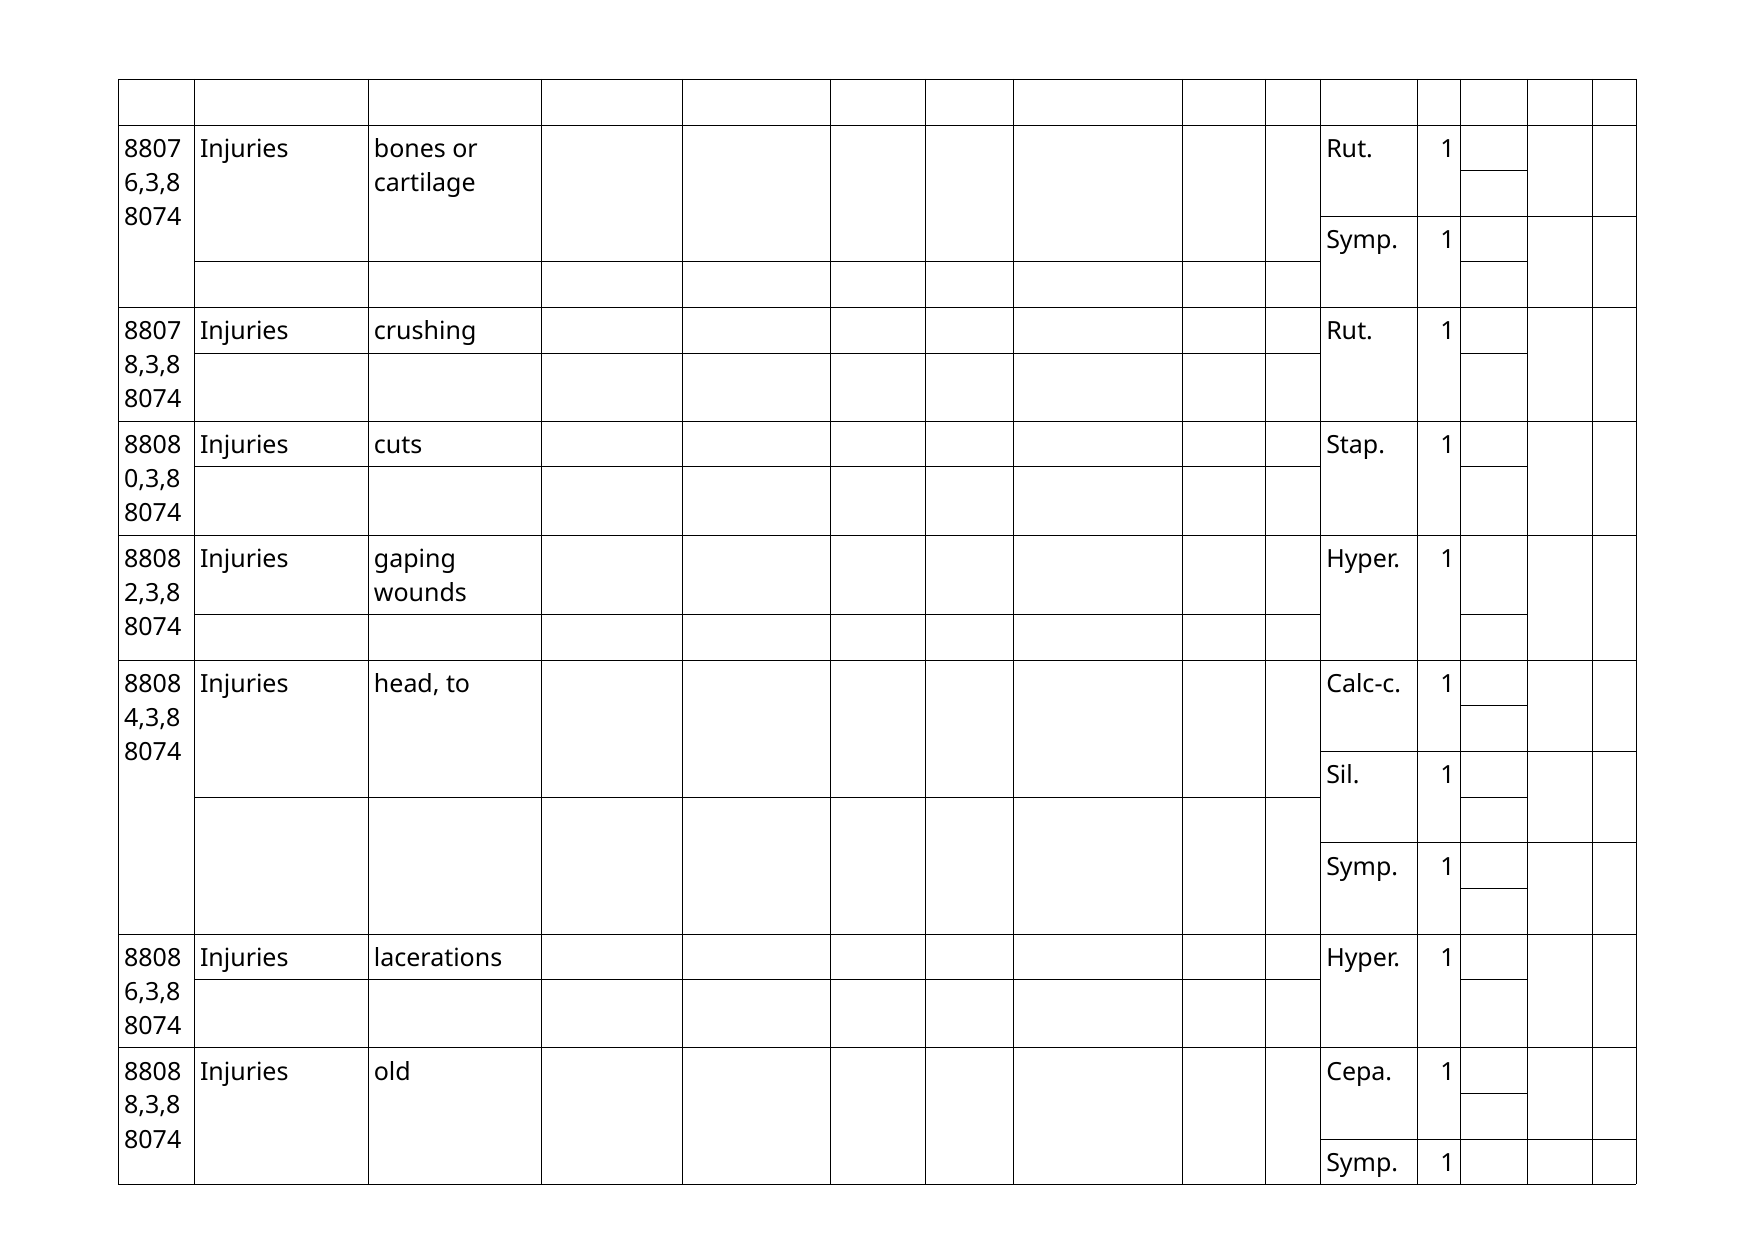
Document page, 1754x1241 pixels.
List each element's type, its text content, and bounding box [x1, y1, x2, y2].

table_cell [1014, 354, 1182, 421]
table_cell [1461, 980, 1527, 1047]
table_cell [926, 467, 1013, 534]
table_cell [1266, 422, 1320, 466]
table_cell [1528, 217, 1592, 307]
table_cell Injuries [195, 126, 368, 261]
table_cell [683, 467, 830, 534]
table_cell [1266, 980, 1320, 1047]
table_cell [1593, 843, 1636, 933]
table_cell Symp. [1321, 843, 1417, 933]
table_cell [1266, 126, 1320, 261]
table_cell [683, 980, 830, 1047]
table_cell [831, 308, 925, 353]
table_cell 1 [1418, 1048, 1460, 1138]
table_cell [1528, 661, 1592, 751]
table_cell [926, 1048, 1013, 1184]
table_cell [119, 80, 194, 124]
table_cell 1 [1418, 843, 1460, 933]
table_cell [1014, 467, 1182, 534]
table_cell [369, 80, 541, 124]
table_cell 88078,3,88074 [119, 308, 194, 421]
table_cell [683, 80, 830, 124]
table_cell [831, 536, 925, 614]
table_cell [1461, 1048, 1527, 1093]
table_cell [831, 262, 925, 307]
table_cell [1183, 935, 1265, 979]
table_cell 88080,3,88074 [119, 422, 194, 534]
table_cell 1 [1418, 422, 1460, 534]
table_cell [195, 262, 368, 307]
table_cell [683, 536, 830, 614]
table_cell [1461, 217, 1527, 261]
table_cell 1 [1418, 752, 1460, 842]
table_cell [542, 935, 682, 979]
table_cell [1528, 308, 1592, 421]
table_cell [1528, 80, 1592, 124]
table_cell [1593, 536, 1636, 660]
table_cell [926, 126, 1013, 261]
table_cell [1461, 752, 1527, 797]
table_cell [831, 615, 925, 660]
table_cell [926, 935, 1013, 979]
table_cell [369, 798, 541, 933]
table_cell [1014, 308, 1182, 353]
table_cell [1461, 1094, 1527, 1138]
table_cell [369, 615, 541, 660]
table_cell 1 [1418, 308, 1460, 421]
table_cell [1461, 354, 1527, 421]
table_cell Injuries [195, 536, 368, 614]
table_cell [1461, 661, 1527, 705]
table_cell [1014, 798, 1182, 933]
table_cell [1266, 467, 1320, 534]
table_cell cuts [369, 422, 541, 466]
table_cell Rut. [1321, 126, 1417, 216]
table_cell [1461, 1140, 1527, 1184]
table_cell [1321, 80, 1417, 124]
table_cell [831, 980, 925, 1047]
table_cell [1266, 80, 1320, 124]
table_cell [1183, 798, 1265, 933]
table_cell [1461, 843, 1527, 888]
table_cell 1 [1418, 126, 1460, 216]
table_cell [542, 536, 682, 614]
table_cell [1014, 126, 1182, 261]
table_cell [195, 467, 368, 534]
table_cell [1528, 1140, 1592, 1184]
table_cell [926, 661, 1013, 797]
table_cell gaping wounds [369, 536, 541, 614]
table_cell [831, 1048, 925, 1184]
table_cell [926, 536, 1013, 614]
table_cell [1593, 935, 1636, 1047]
table_cell [1461, 536, 1527, 614]
table_cell [683, 308, 830, 353]
table_cell [831, 798, 925, 933]
table_cell [683, 661, 830, 797]
table_cell crushing [369, 308, 541, 353]
table_cell [1014, 536, 1182, 614]
table_cell Hyper. [1321, 935, 1417, 1047]
table_cell [1461, 615, 1527, 660]
table_cell [1014, 1048, 1182, 1184]
table_cell [1461, 80, 1527, 124]
table_cell Injuries [195, 1048, 368, 1184]
table_cell [195, 354, 368, 421]
table_cell old [369, 1048, 541, 1184]
table_cell [926, 262, 1013, 307]
table_cell [369, 262, 541, 307]
table_cell 1 [1418, 935, 1460, 1047]
table_cell 88082,3,88074 [119, 536, 194, 660]
table_cell 88084,3,88074 [119, 661, 194, 933]
table_cell head, to [369, 661, 541, 797]
table_cell [1266, 536, 1320, 614]
table_cell [1183, 467, 1265, 534]
table_cell [1014, 80, 1182, 124]
table_cell [542, 80, 682, 124]
table_cell Injuries [195, 308, 368, 353]
table_cell [542, 798, 682, 933]
table_cell [1593, 422, 1636, 534]
table_cell [1183, 615, 1265, 660]
table_cell [1014, 980, 1182, 1047]
table_cell [926, 80, 1013, 124]
table_cell [1528, 536, 1592, 660]
table_cell [542, 467, 682, 534]
table_cell [1183, 126, 1265, 261]
table_cell [1528, 935, 1592, 1047]
table_cell Injuries [195, 935, 368, 979]
table_cell Cepa. [1321, 1048, 1417, 1138]
table_cell [1014, 262, 1182, 307]
table_cell 1 [1418, 1140, 1460, 1184]
table_cell [1183, 80, 1265, 124]
table_cell [195, 80, 368, 124]
table_cell [831, 354, 925, 421]
table_cell [542, 1048, 682, 1184]
table_cell Calc-c. [1321, 661, 1417, 751]
table_cell 88088,3,88074 [119, 1048, 194, 1184]
table_cell 88076,3,88074 [119, 126, 194, 307]
table_cell [1183, 536, 1265, 614]
table_cell [926, 354, 1013, 421]
table_cell [1266, 615, 1320, 660]
table_cell [831, 467, 925, 534]
table_cell [542, 422, 682, 466]
table_cell [1266, 308, 1320, 353]
table_cell [1528, 1048, 1592, 1138]
table_cell [195, 980, 368, 1047]
table_cell [1528, 752, 1592, 842]
table_cell [542, 354, 682, 421]
table_cell [1418, 80, 1460, 124]
table_cell [1014, 661, 1182, 797]
table_cell Injuries [195, 661, 368, 797]
table_cell [683, 1048, 830, 1184]
table_cell 88086,3,88074 [119, 935, 194, 1047]
table_cell [542, 615, 682, 660]
table_cell [1266, 798, 1320, 933]
table_cell [1183, 262, 1265, 307]
table_cell [1461, 262, 1527, 307]
table_cell [1183, 1048, 1265, 1184]
table_cell [369, 467, 541, 534]
table_cell [542, 308, 682, 353]
table_cell [1266, 661, 1320, 797]
table_cell [683, 422, 830, 466]
table_cell [1593, 661, 1636, 751]
table_cell [1461, 935, 1527, 979]
table_cell [1461, 126, 1527, 170]
table_cell [926, 980, 1013, 1047]
table_cell [831, 126, 925, 261]
table_cell [831, 80, 925, 124]
table_cell [1266, 354, 1320, 421]
table_cell Injuries [195, 422, 368, 466]
table_cell [683, 615, 830, 660]
table_cell [831, 422, 925, 466]
table_cell Stap. [1321, 422, 1417, 534]
table_cell [1014, 422, 1182, 466]
table_cell [1461, 422, 1527, 466]
table_cell [1266, 1048, 1320, 1184]
table_cell [1461, 889, 1527, 933]
table_cell [1461, 467, 1527, 534]
table_cell [683, 354, 830, 421]
table_cell [1593, 1048, 1636, 1138]
table_cell [831, 661, 925, 797]
table_cell 1 [1418, 536, 1460, 660]
table_cell [683, 798, 830, 933]
table_cell [1014, 935, 1182, 979]
table_cell [926, 308, 1013, 353]
table_cell [1183, 422, 1265, 466]
table_cell Symp. [1321, 217, 1417, 307]
table_cell [926, 422, 1013, 466]
table_cell 1 [1418, 661, 1460, 751]
table_cell [369, 980, 541, 1047]
table_cell [1461, 706, 1527, 751]
table_cell [369, 354, 541, 421]
table_cell Rut. [1321, 308, 1417, 421]
table_cell [1183, 661, 1265, 797]
table_cell [542, 980, 682, 1047]
table_cell [683, 126, 830, 261]
table_cell [1266, 262, 1320, 307]
table_cell Hyper. [1321, 536, 1417, 660]
table_cell [1593, 1140, 1636, 1184]
table_cell [1593, 217, 1636, 307]
table_cell [1528, 422, 1592, 534]
table_cell [1528, 843, 1592, 933]
table_cell [683, 935, 830, 979]
table_cell [831, 935, 925, 979]
table_cell [926, 615, 1013, 660]
table_cell [1528, 126, 1592, 216]
table_cell [1593, 126, 1636, 216]
table_cell [1266, 935, 1320, 979]
table_cell [926, 798, 1013, 933]
table_cell [1461, 308, 1527, 353]
table_cell 1 [1418, 217, 1460, 307]
table_cell [1183, 980, 1265, 1047]
table_cell [542, 262, 682, 307]
table_cell [1593, 308, 1636, 421]
table_cell [1014, 615, 1182, 660]
table_cell [195, 615, 368, 660]
table_cell [1593, 80, 1636, 124]
table_cell lacerations [369, 935, 541, 979]
table_cell [683, 262, 830, 307]
table_cell [195, 798, 368, 933]
table_cell [1183, 354, 1265, 421]
table_cell [1183, 308, 1265, 353]
table_cell bones or cartilage [369, 126, 541, 261]
table_cell [1461, 171, 1527, 216]
table_cell Sil. [1321, 752, 1417, 842]
table_cell [542, 126, 682, 261]
table_cell Symp. [1321, 1140, 1417, 1184]
table_cell [1461, 798, 1527, 842]
table_cell [542, 661, 682, 797]
table_cell [1593, 752, 1636, 842]
